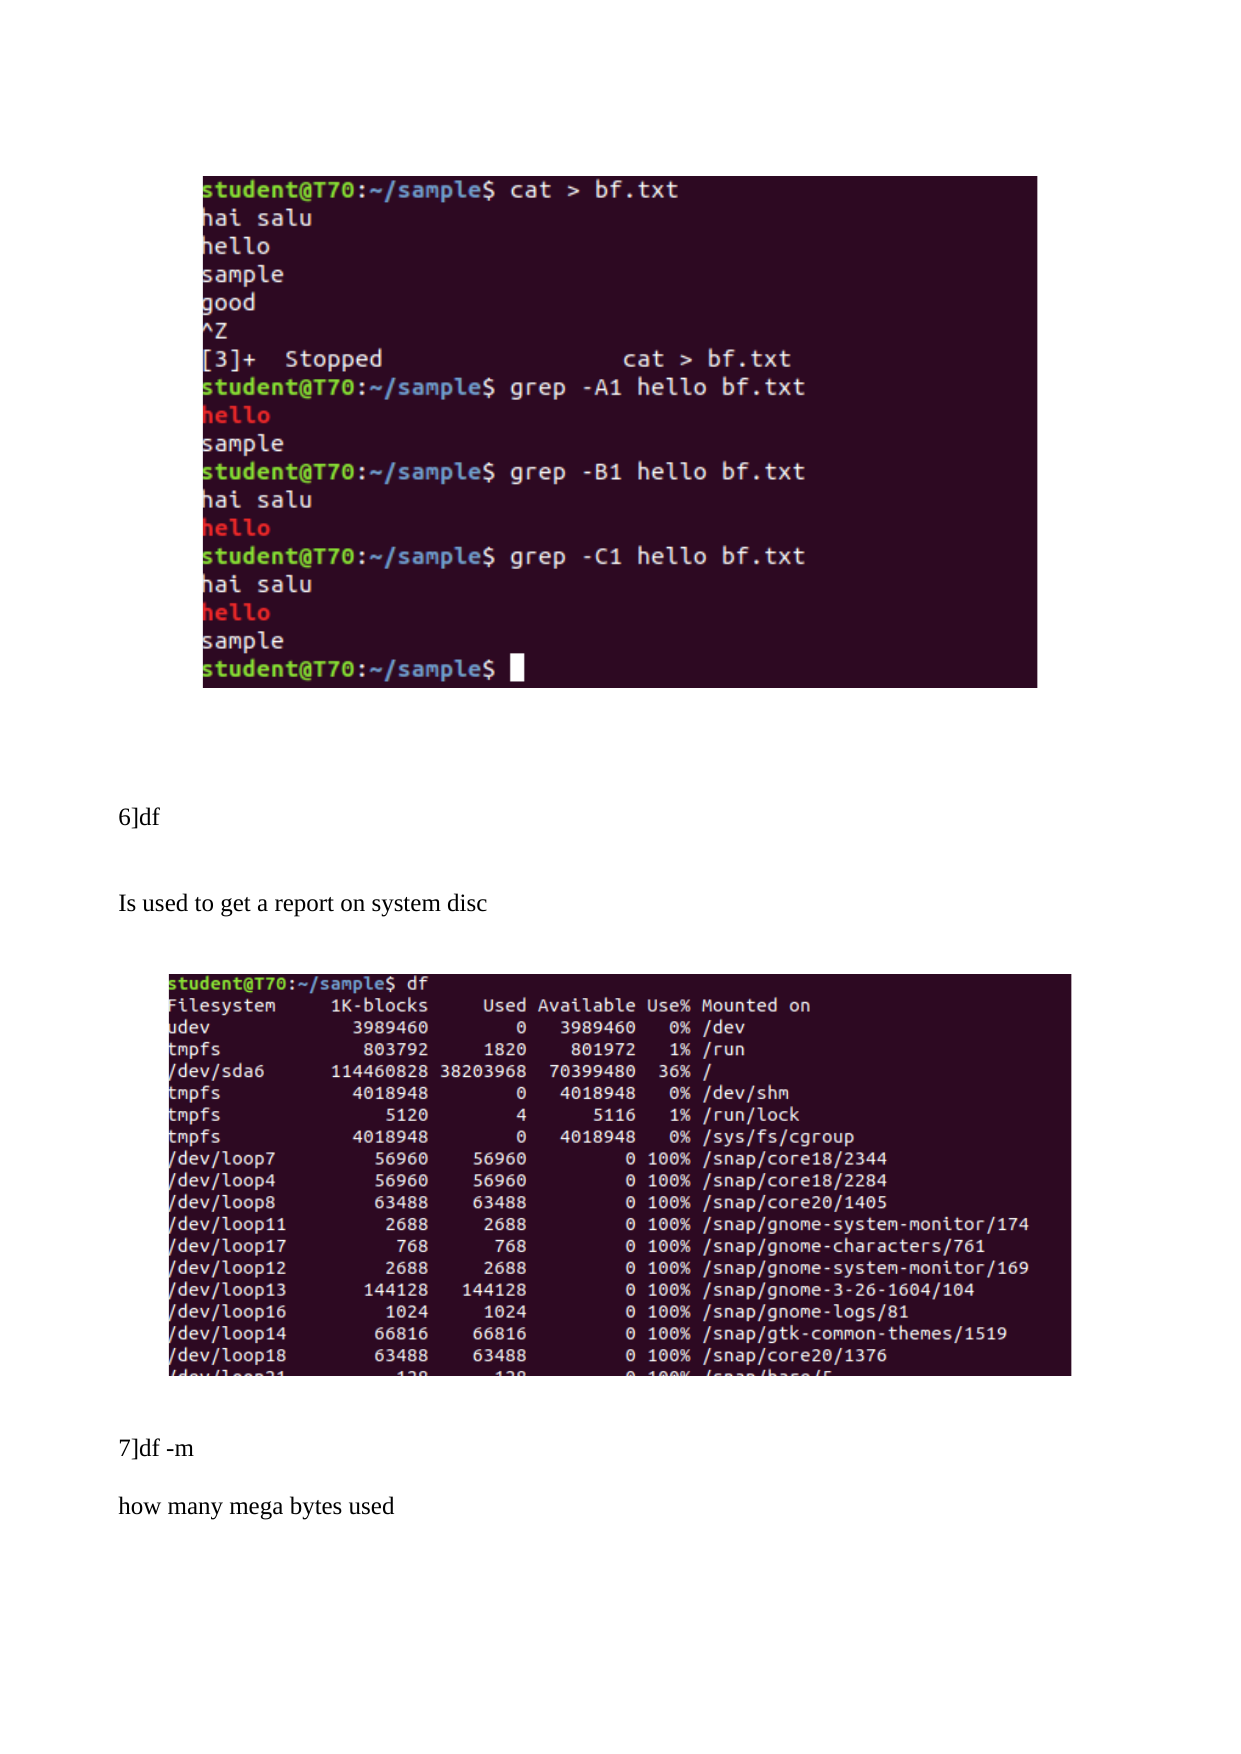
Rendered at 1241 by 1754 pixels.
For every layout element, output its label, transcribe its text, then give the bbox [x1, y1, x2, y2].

text how many mega bytes used [118, 1491, 1122, 1520]
text Is used to get a report on system disc [118, 888, 1122, 917]
text 6]df [118, 802, 1122, 831]
picture [202, 176, 1038, 688]
picture [168, 974, 1072, 1376]
text 7]df -m [118, 1433, 1122, 1462]
